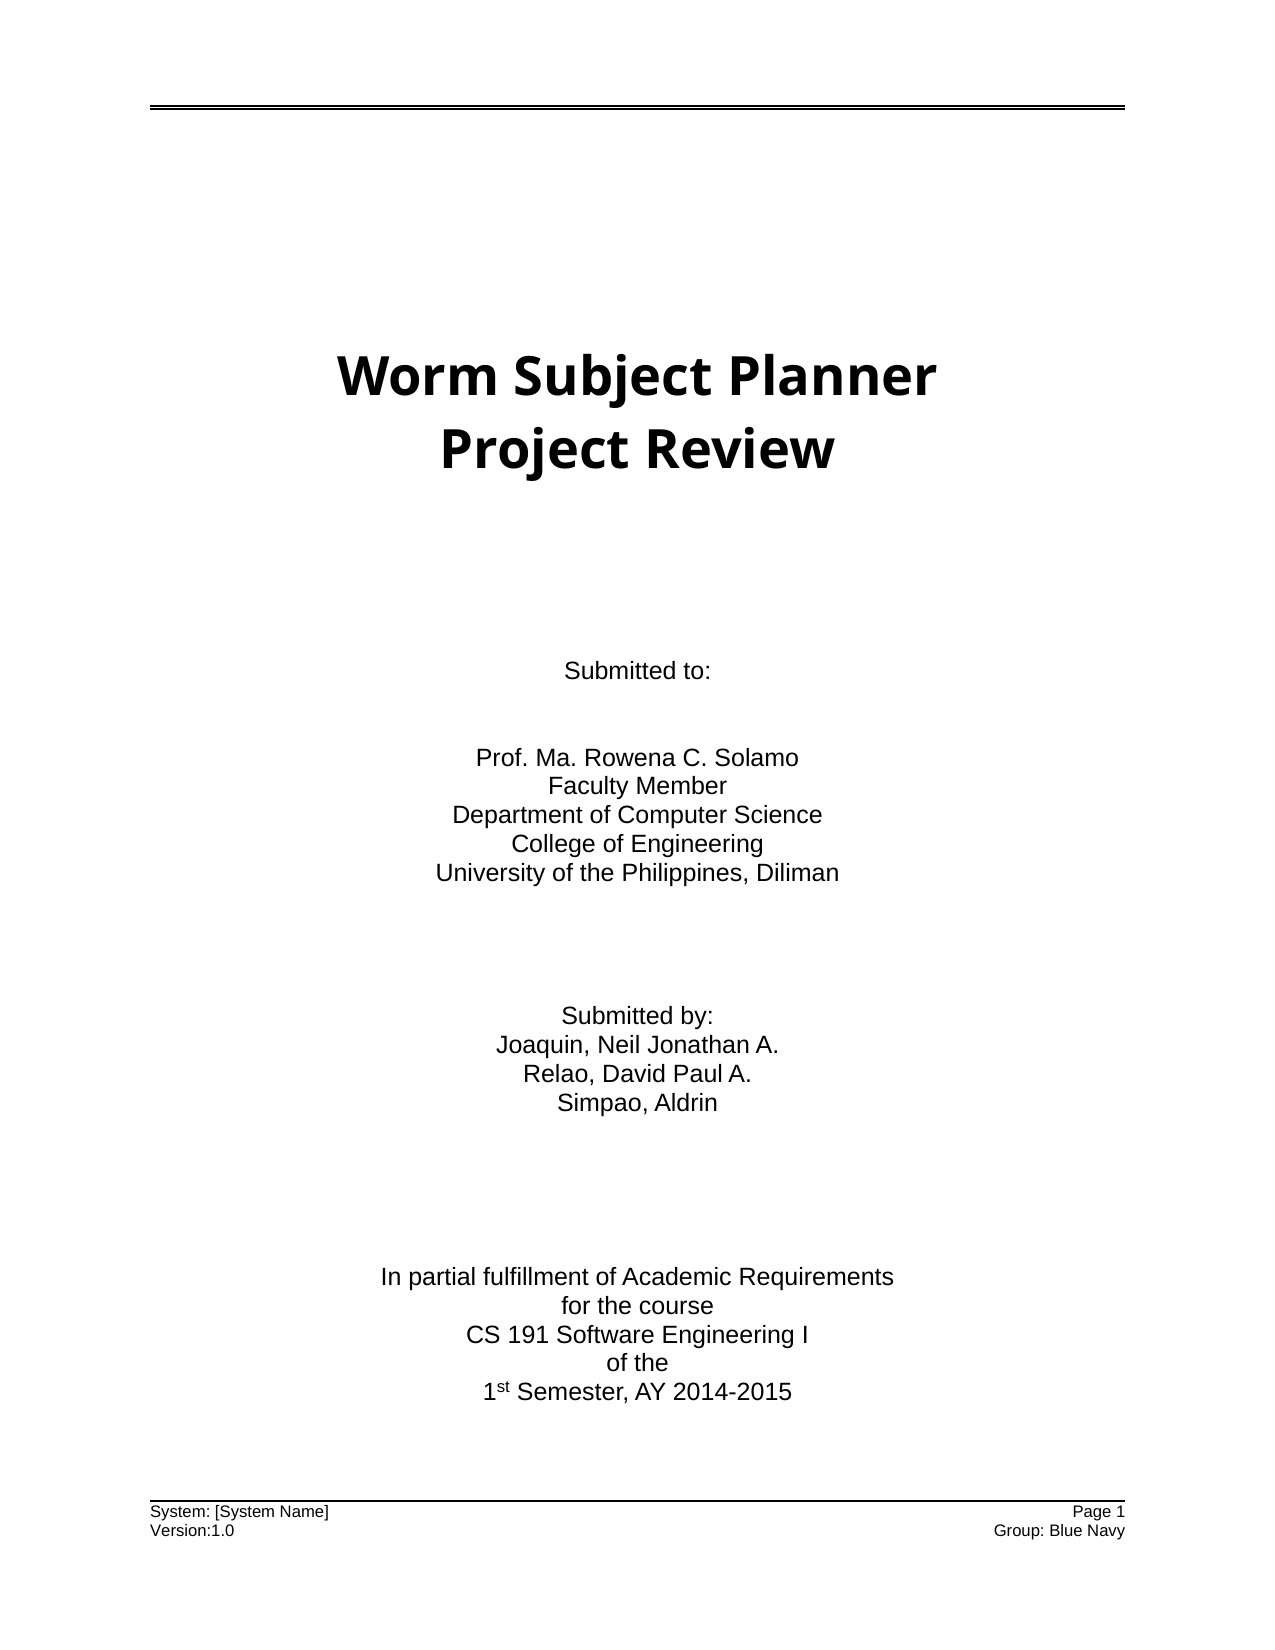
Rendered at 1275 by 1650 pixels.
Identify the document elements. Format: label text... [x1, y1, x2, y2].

text Department of Computer Science [150, 800, 1125, 829]
text of the [150, 1348, 1125, 1377]
text 1st Semester, AY 2014-2015 [150, 1377, 1125, 1406]
text for the course [150, 1291, 1125, 1319]
text Submitted by: [150, 1001, 1125, 1030]
text Submitted to: [150, 656, 1125, 685]
text College of Engineering [150, 829, 1125, 857]
text University of the Philippines, Diliman [150, 857, 1125, 886]
text In partial fulfillment of Academic Requirements [150, 1262, 1125, 1291]
subtitle Worm Subject Planner Project Review [150, 150, 1125, 485]
text Relao, David Paul A. [150, 1059, 1125, 1087]
text Faculty Member [150, 771, 1125, 800]
text Simpao, Aldrin [150, 1087, 1125, 1116]
text CS 191 Software Engineering I [150, 1319, 1125, 1348]
text Prof. Ma. Rowena C. Solamo [150, 742, 1125, 771]
text Joaquin, Neil Jonathan A. [150, 1030, 1125, 1059]
